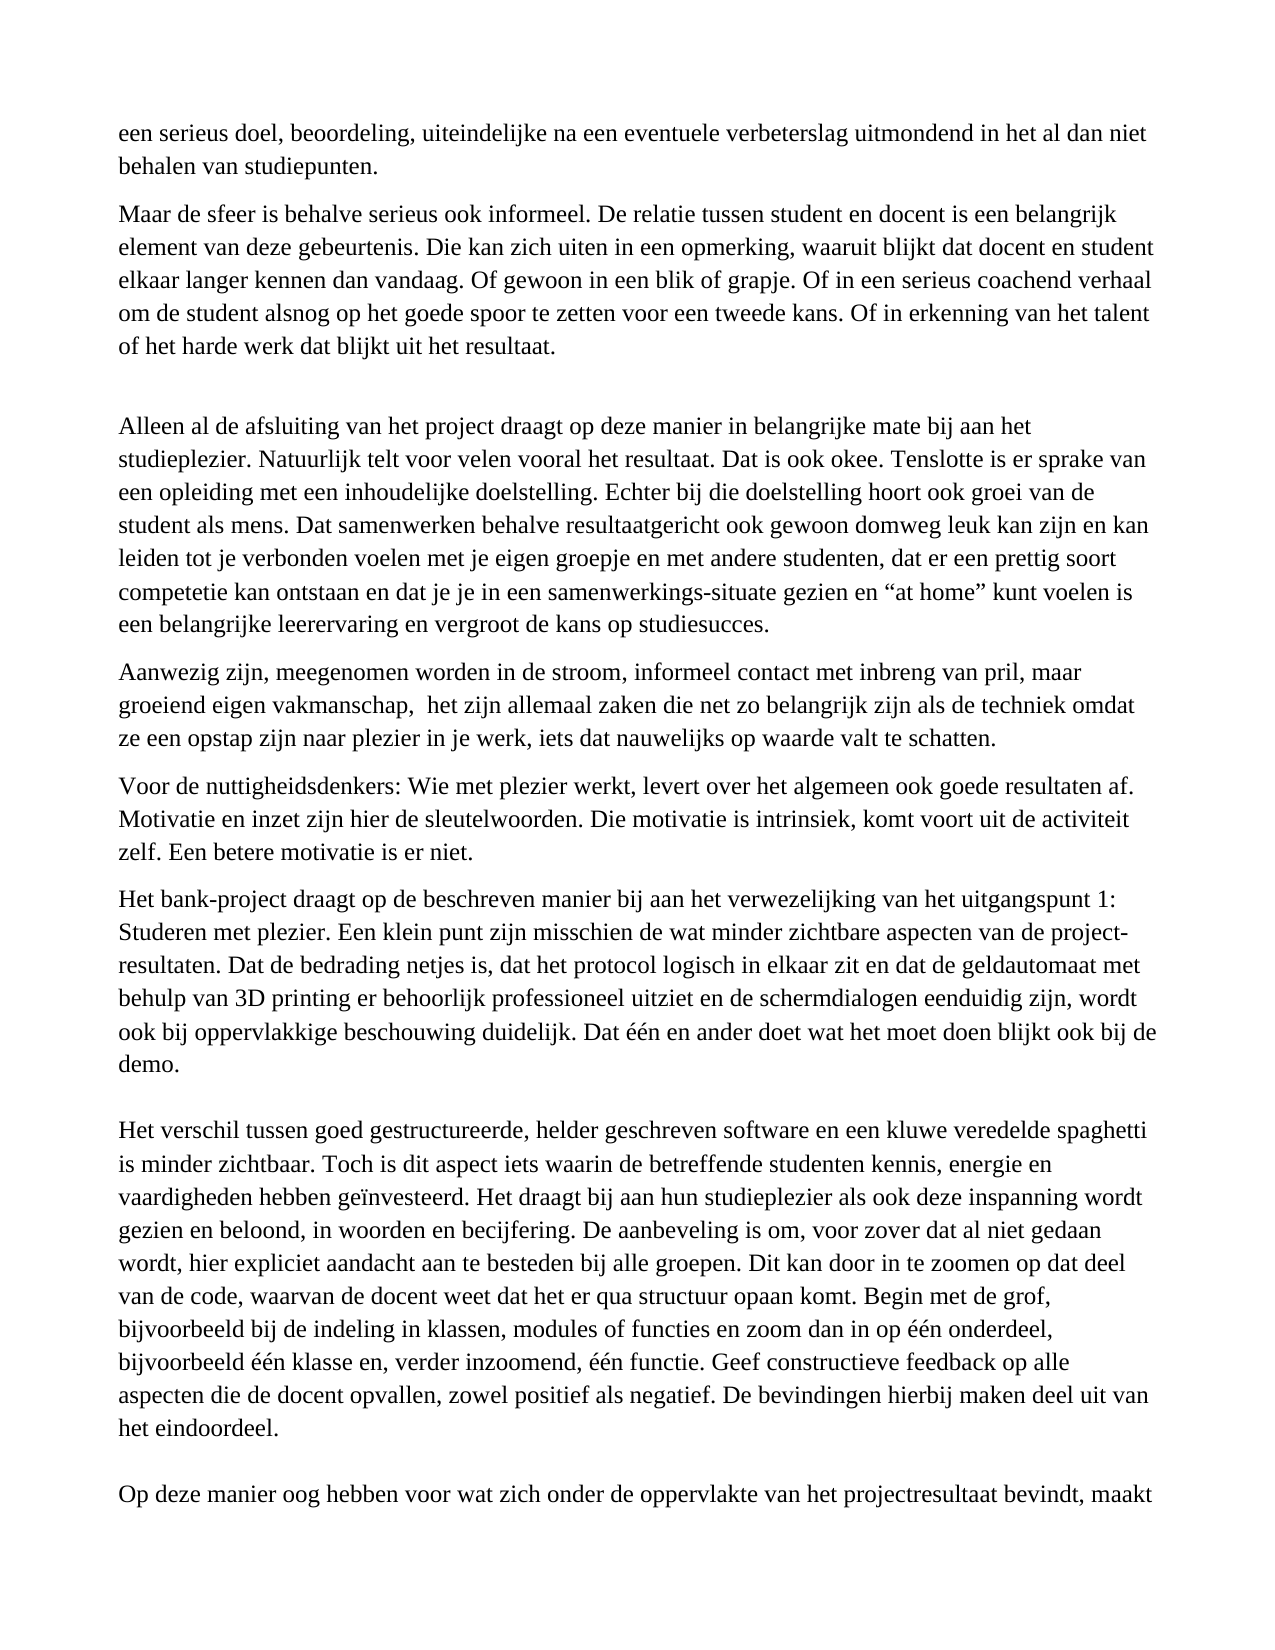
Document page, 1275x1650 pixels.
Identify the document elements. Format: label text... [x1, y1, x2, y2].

text Het bank-project draagt op de beschreven manier bij aan het verwezelijking van het uitgangspunt 1: Studeren met plezier. Een klein punt zijn misschien de wat minder zichtbare aspecten van de project-resultaten. Dat de bedrading netjes is, dat het protocol logisch in elkaar zit en dat de geldautomaat met behulp van 3D printing er behoorlijk professioneel uitziet en de schermdialogen eenduidig zijn, wordt ook bij oppervlakkige beschouwing duidelijk. Dat één en ander doet wat het moet doen blijkt ook bij de demo. Het verschil tussen goed gestructureerde, helder geschreven software en een kluwe veredelde spaghetti is minder zichtbaar. Toch is dit aspect iets waarin de betreffende studenten kennis, energie en vaardigheden hebben geïnvesteerd. Het draagt bij aan hun studieplezier als ook deze inspanning wordt gezien en beloond, in woorden en becijfering. De aanbeveling is om, voor zover dat al niet gedaan wordt, hier expliciet aandacht aan te besteden bij alle groepen. Dit kan door in te zoomen op dat deel van de code, waarvan de docent weet dat het er qua structuur opaan komt. Begin met de grof, bijvoorbeeld bij de indeling in klassen, modules of functies en zoom dan in op één onderdeel, bijvoorbeeld één klasse en, verder inzoomend, één functie. Geef constructieve feedback op alle aspecten die de docent opvallen, zowel positief als negatief. De bevindingen hierbij maken deel uit van het eindoordeel. Op deze manier oog hebben voor wat zich onder de oppervlakte van het projectresultaat bevindt, maakt [118, 884, 1157, 1508]
text Maar de sfeer is behalve serieus ook informeel. De relatie tussen student en docent is een belangrijk element van deze gebeurtenis. Die kan zich uiten in een opmerking, waaruit blijkt dat docent en student elkaar langer kennen dan vandaag. Of gewoon in een blik of grapje. Of in een serieus coachend verhaal om de student alsnog op het goede spoor te zetten voor een tweede kans. Of in erkenning van het talent of het harde werk dat blijkt uit het resultaat. [118, 199, 1157, 359]
text een serieus doel, beoordeling, uiteindelijke na een eventuele verbeterslag uitmondend in het al dan niet behalen van studiepunten. [118, 118, 1157, 180]
text Alleen al de afsluiting van het project draagt op deze manier in belangrijke mate bij aan het studieplezier. Natuurlijk telt voor velen vooral het resultaat. Dat is ook okee. Tenslotte is er sprake van een opleiding met een inhoudelijke doelstelling. Echter bij die doelstelling hoort ook groei van de student als mens. Dat samenwerken behalve resultaatgericht ook gewoon domweg leuk kan zijn en kan leiden tot je verbonden voelen met je eigen groepje en met andere studenten, dat er een prettig soort competetie kan ontstaan en dat je je in een samenwerkings-situate gezien en “at home” kunt voelen is een belangrijke leerervaring en vergroot de kans op studiesucces. [118, 378, 1157, 638]
text Voor de nuttigheidsdenkers: Wie met plezier werkt, levert over het algemeen ook goede resultaten af. Motivatie en inzet zijn hier de sleutelwoorden. Die motivatie is intrinsiek, komt voort uit de activiteit zelf. Een betere motivatie is er niet. [118, 771, 1157, 866]
text Aanwezig zijn, meegenomen worden in de stroom, informeel contact met inbreng van pril, maar groeiend eigen vakmanschap, het zijn allemaal zaken die net zo belangrijk zijn als de techniek omdat ze een opstap zijn naar plezier in je werk, iets dat nauwelijks op waarde valt te schatten. [118, 657, 1157, 752]
